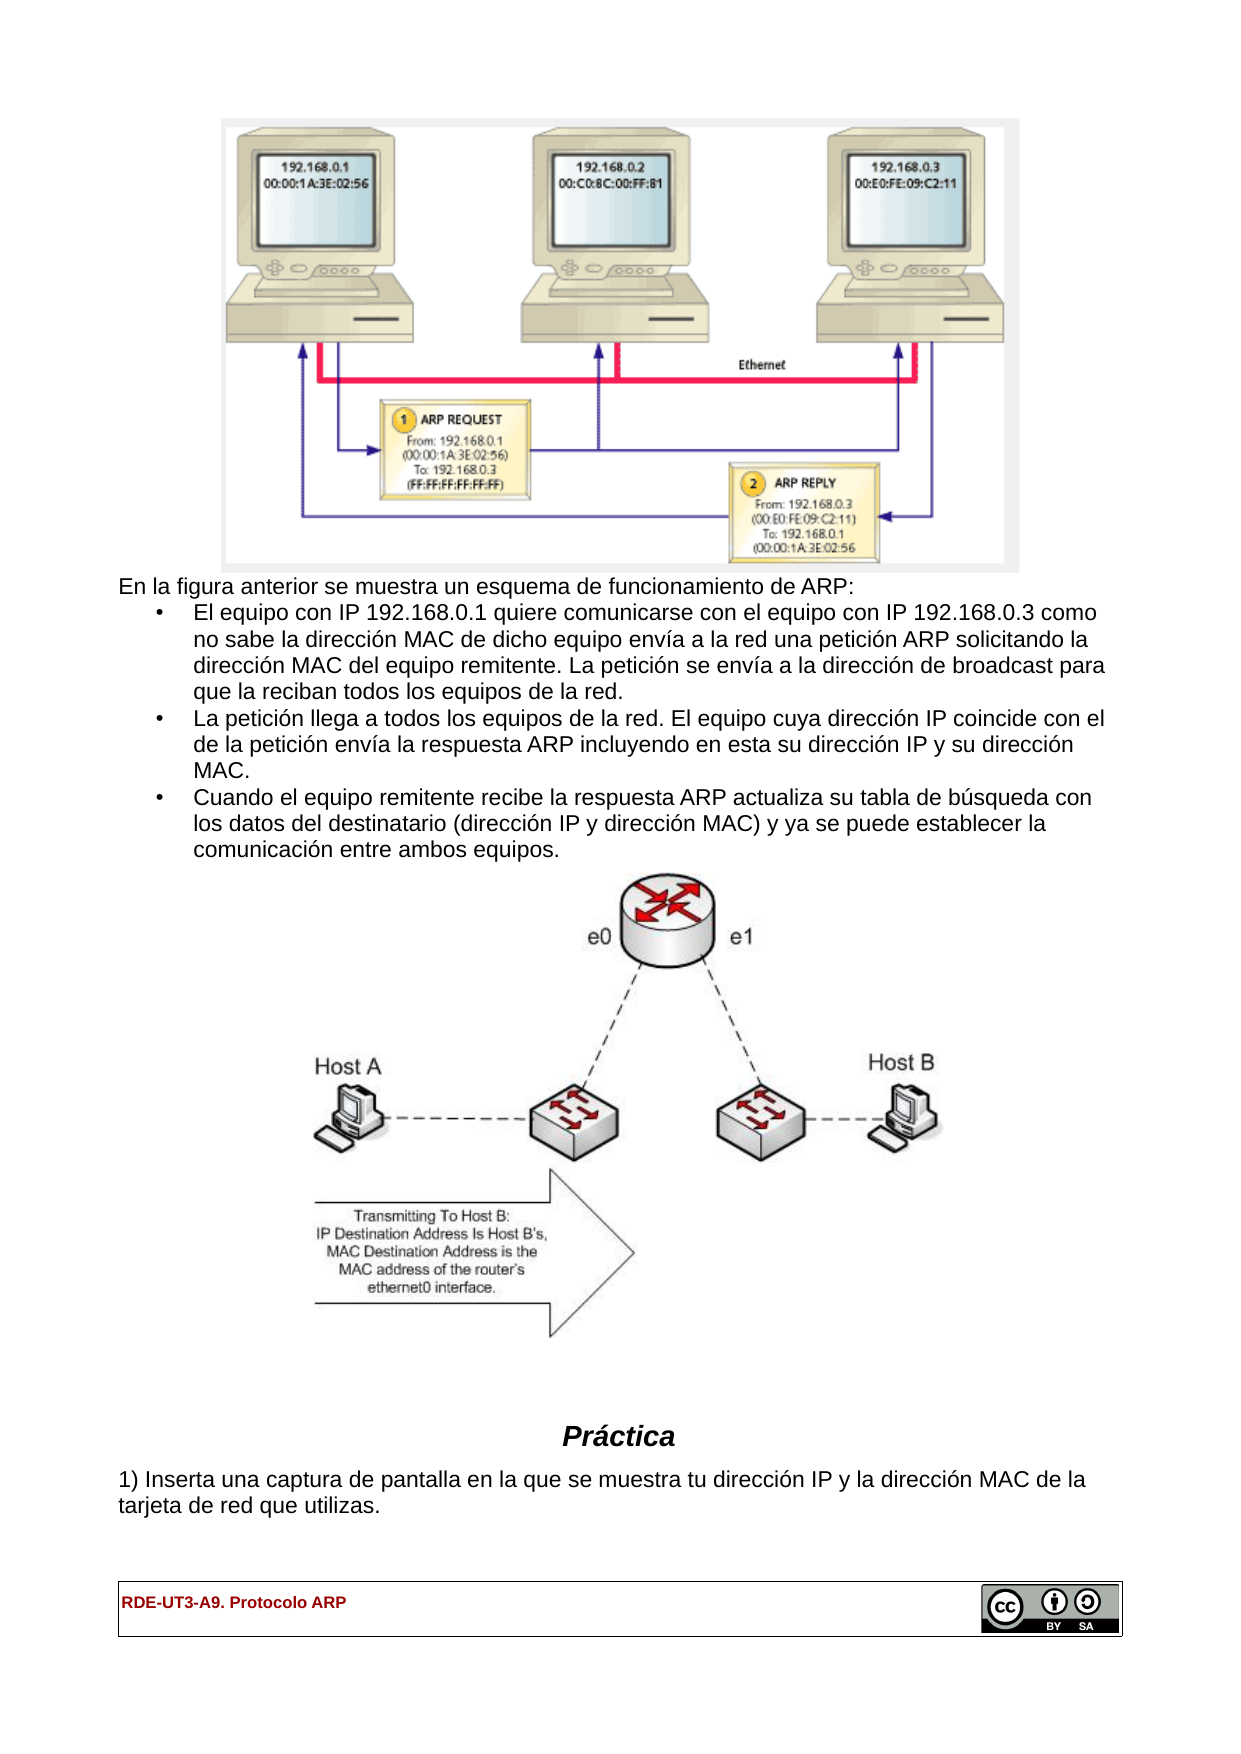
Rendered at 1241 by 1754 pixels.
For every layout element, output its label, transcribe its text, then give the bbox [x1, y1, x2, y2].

list El equipo con IP 192.168.0.1 quiere comunicarse con el equipo con IP 192.168.0.3 como no sabe la dirección MAC de dicho equipo envía a la red una petición ARP solicitando la dirección MAC del equipo remitente. La petición se envía a la dirección de broadcast para que la reciban todos los equipos de la red. [156, 599, 1122, 704]
list La petición llega a todos los equipos de la red. El equipo cuya dirección IP coincide con el de la petición envía la respuesta ARP incluyendo en esta su dirección IP y su dirección MAC. [156, 704, 1122, 784]
picture [981, 1584, 1119, 1633]
text En la figura anterior se muestra un esquema de funcionamiento de ARP: [118, 118, 1122, 599]
picture [291, 862, 949, 1349]
list Cuando el equipo remitente recibe la respuesta ARP actualiza su tabla de búsqueda con los datos del destinatario (dirección IP y dirección MAC) y ya se puede establecer la comunicación entre ambos equipos. [156, 784, 1122, 863]
picture [221, 118, 1020, 573]
text 1) Inserta una captura de pantalla en la que se muestra tu dirección IP y la dirección MAC de la tarjeta de red que utilizas. [118, 1466, 1122, 1518]
subtitle Práctica [118, 1419, 1122, 1453]
